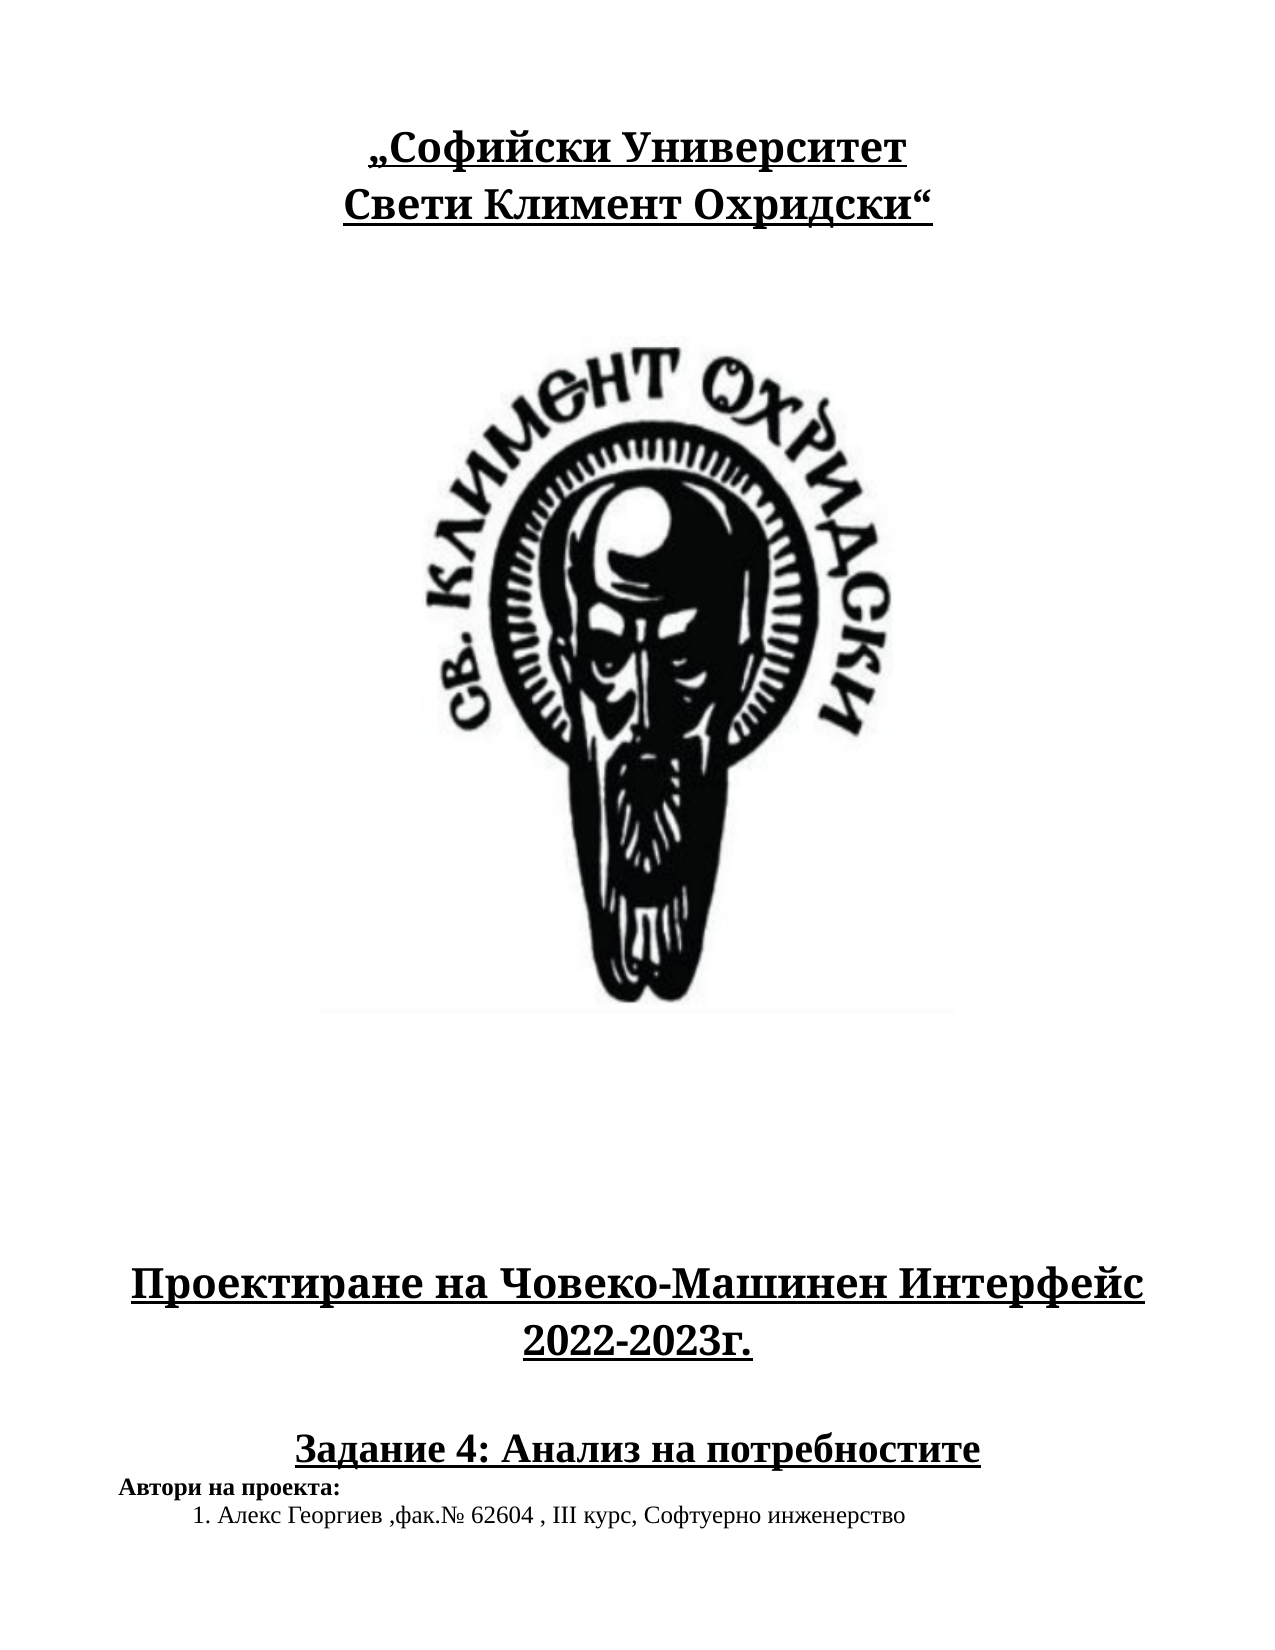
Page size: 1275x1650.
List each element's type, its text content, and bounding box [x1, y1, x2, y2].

text Проектиране на Човеко-Машинен Интерфейс 2022-2023г. [118, 1253, 1157, 1367]
text Автори на проекта: [118, 1472, 1157, 1501]
text 1. Алекс Георгиев ,фак.№ 62604 , III курс, Софтуерно инженерство [118, 1501, 1157, 1529]
picture [318, 288, 957, 1073]
text Задание 4: Анализ на потребностите [118, 1424, 1157, 1472]
text „Софийски Университет Свети Климент Охридски“ [118, 118, 1157, 232]
